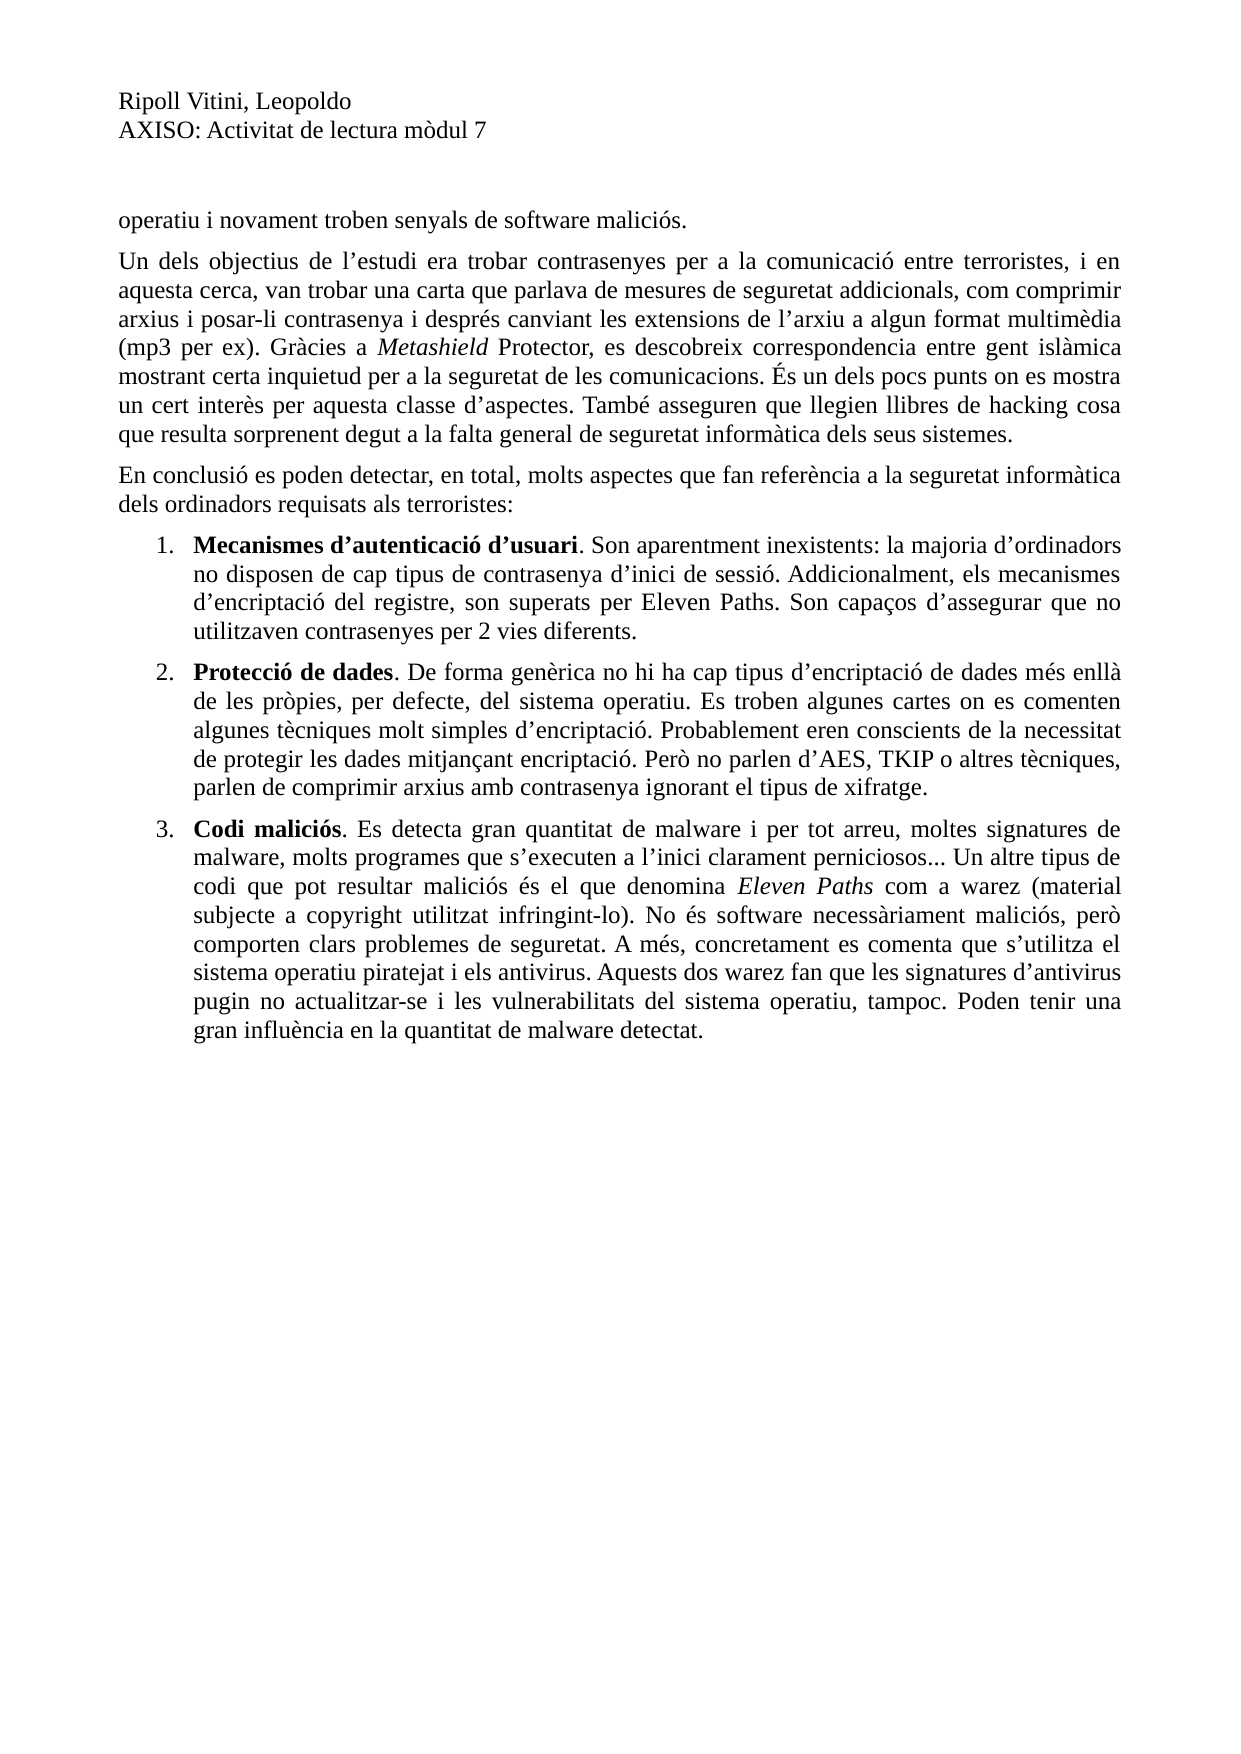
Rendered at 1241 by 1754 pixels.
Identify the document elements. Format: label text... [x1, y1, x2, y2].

list Mecanismes d’autenticació d’usuari. Son aparentment inexistents: la majoria d’ordinadors no disposen de cap tipus de contrasenya d’inici de sessió. Addicionalment, els mecanismes d’encriptació del registre, son superats per Eleven Paths. Son capaços d’assegurar que no utilitzaven contrasenyes per 2 vies diferents. [156, 530, 1122, 645]
text En conclusió es poden detectar, en total, molts aspectes que fan referència a la seguretat informàtica dels ordinadors requisats als terroristes: [118, 460, 1122, 517]
list Protecció de dades. De forma genèrica no hi ha cap tipus d’encriptació de dades més enllà de les pròpies, per defecte, del sistema operatiu. Es troben algunes cartes on es comenten algunes tècniques molt simples d’encriptació. Probablement eren conscients de la necessitat de protegir les dades mitjançant encriptació. Però no parlen d’AES, TKIP o altres tècniques, parlen de comprimir arxius amb contrasenya ignorant el tipus de xifratge. [156, 657, 1122, 801]
list Codi maliciós. Es detecta gran quantitat de malware i per tot arreu, moltes signatures de malware, molts programes que s’executen a l’inici clarament perniciosos... Un altre tipus de codi que pot resultar maliciós és el que denomina Eleven Paths com a warez (material subjecte a copyright utilitzat infringint-lo). No és software necessàriament maliciós, però comporten clars problemes de seguretat. A més, concretament es comenta que s’utilitza el sistema operatiu piratejat i els antivirus. Aquests dos warez fan que les signatures d’antivirus pugin no actualitzar-se i les vulnerabilitats del sistema operatiu, tampoc. Poden tenir una gran influència en la quantitat de malware detectat. [156, 814, 1122, 1044]
text operatiu i novament troben senyals de software maliciós. [118, 205, 1122, 234]
text Un dels objectius de l’estudi era trobar contrasenyes per a la comunicació entre terroristes, i en aquesta cerca, van trobar una carta que parlava de mesures de seguretat addicionals, com comprimir arxius i posar-li contrasenya i després canviant les extensions de l’arxiu a algun format multimèdia (mp3 per ex). Gràcies a Metashield Protector, es descobreix correspondencia entre gent islàmica mostrant certa inquietud per a la seguretat de les comunicacions. És un dels pocs punts on es mostra un cert interès per aquesta classe d’aspectes. També asseguren que llegien llibres de hacking cosa que resulta sorprenent degut a la falta general de seguretat informàtica dels seus sistemes. [118, 246, 1122, 447]
